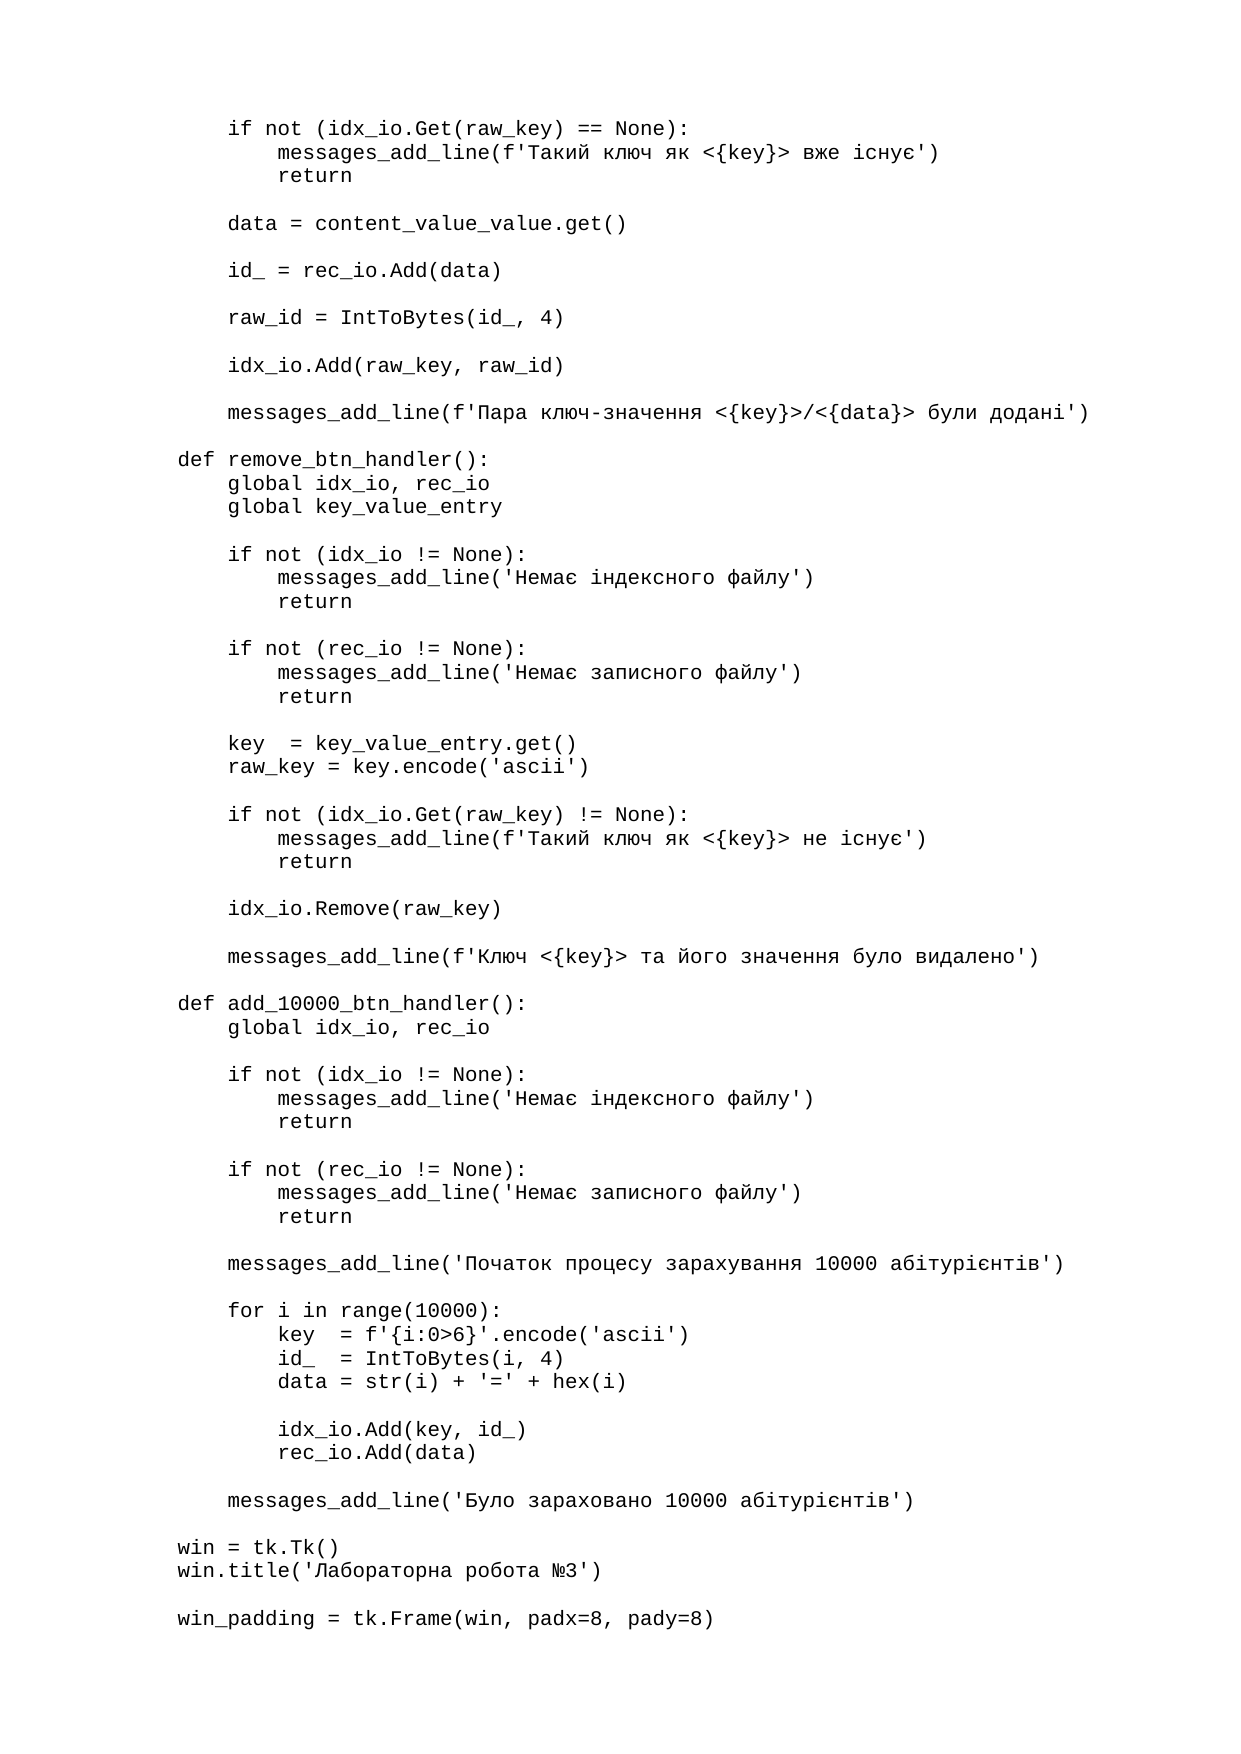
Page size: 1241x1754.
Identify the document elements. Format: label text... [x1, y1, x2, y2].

text messages_add_line('Немає індексного файлу') [177, 1088, 1152, 1111]
text raw_key = key.encode('ascii') [177, 757, 1152, 780]
text win.title('Лабораторна робота №3') [177, 1561, 1152, 1584]
text messages_add_line('Немає записного файлу') [177, 1182, 1152, 1206]
text data = content_value_value.get() [177, 213, 1152, 236]
text if not (rec_io != None): [177, 638, 1152, 662]
text return [177, 1111, 1152, 1135]
text if not (idx_io != None): [177, 1064, 1152, 1088]
text messages_add_line(f'Такий ключ як <{key}> не існує') [177, 827, 1152, 851]
text return [177, 165, 1152, 189]
text return [177, 591, 1152, 615]
text global idx_io, rec_io [177, 473, 1152, 496]
text id_ = IntToBytes(i, 4) [177, 1348, 1152, 1371]
text return [177, 686, 1152, 709]
text key = f'{i:0>6}'.encode('ascii') [177, 1324, 1152, 1348]
text messages_add_line('Немає записного файлу') [177, 662, 1152, 686]
text idx_io.Add(key, id_) [177, 1419, 1152, 1442]
text idx_io.Remove(raw_key) [177, 898, 1152, 922]
text def remove_btn_handler(): [177, 449, 1152, 473]
text if not (rec_io != None): [177, 1158, 1152, 1182]
text global key_value_entry [177, 496, 1152, 520]
text if not (idx_io.Get(raw_key) != None): [177, 804, 1152, 827]
text rec_io.Add(data) [177, 1442, 1152, 1466]
text for i in range(10000): [177, 1300, 1152, 1324]
text idx_io.Add(raw_key, raw_id) [177, 354, 1152, 378]
text return [177, 1206, 1152, 1229]
text win_padding = tk.Frame(win, padx=8, pady=8) [177, 1608, 1152, 1631]
text if not (idx_io != None): [177, 544, 1152, 567]
text return [177, 851, 1152, 875]
text raw_id = IntToBytes(id_, 4) [177, 307, 1152, 331]
text messages_add_line('Було зараховано 10000 абітурієнтів') [177, 1489, 1152, 1513]
text id_ = rec_io.Add(data) [177, 260, 1152, 284]
text def add_10000_btn_handler(): [177, 993, 1152, 1017]
text messages_add_line('Початок процесу зарахування 10000 абітурієнтів') [177, 1253, 1152, 1277]
text key = key_value_entry.get() [177, 733, 1152, 757]
text messages_add_line(f'Пара ключ-значення <{key}>/<{data}> були додані') [177, 402, 1152, 426]
text messages_add_line('Немає індексного файлу') [177, 567, 1152, 591]
text data = str(i) + '=' + hex(i) [177, 1371, 1152, 1395]
text messages_add_line(f'Ключ <{key}> та його значення було видалено') [177, 946, 1152, 969]
text global idx_io, rec_io [177, 1017, 1152, 1040]
text if not (idx_io.Get(raw_key) == None): [177, 118, 1152, 142]
text messages_add_line(f'Такий ключ як <{key}> вже існує') [177, 142, 1152, 165]
text win = tk.Tk() [177, 1537, 1152, 1561]
